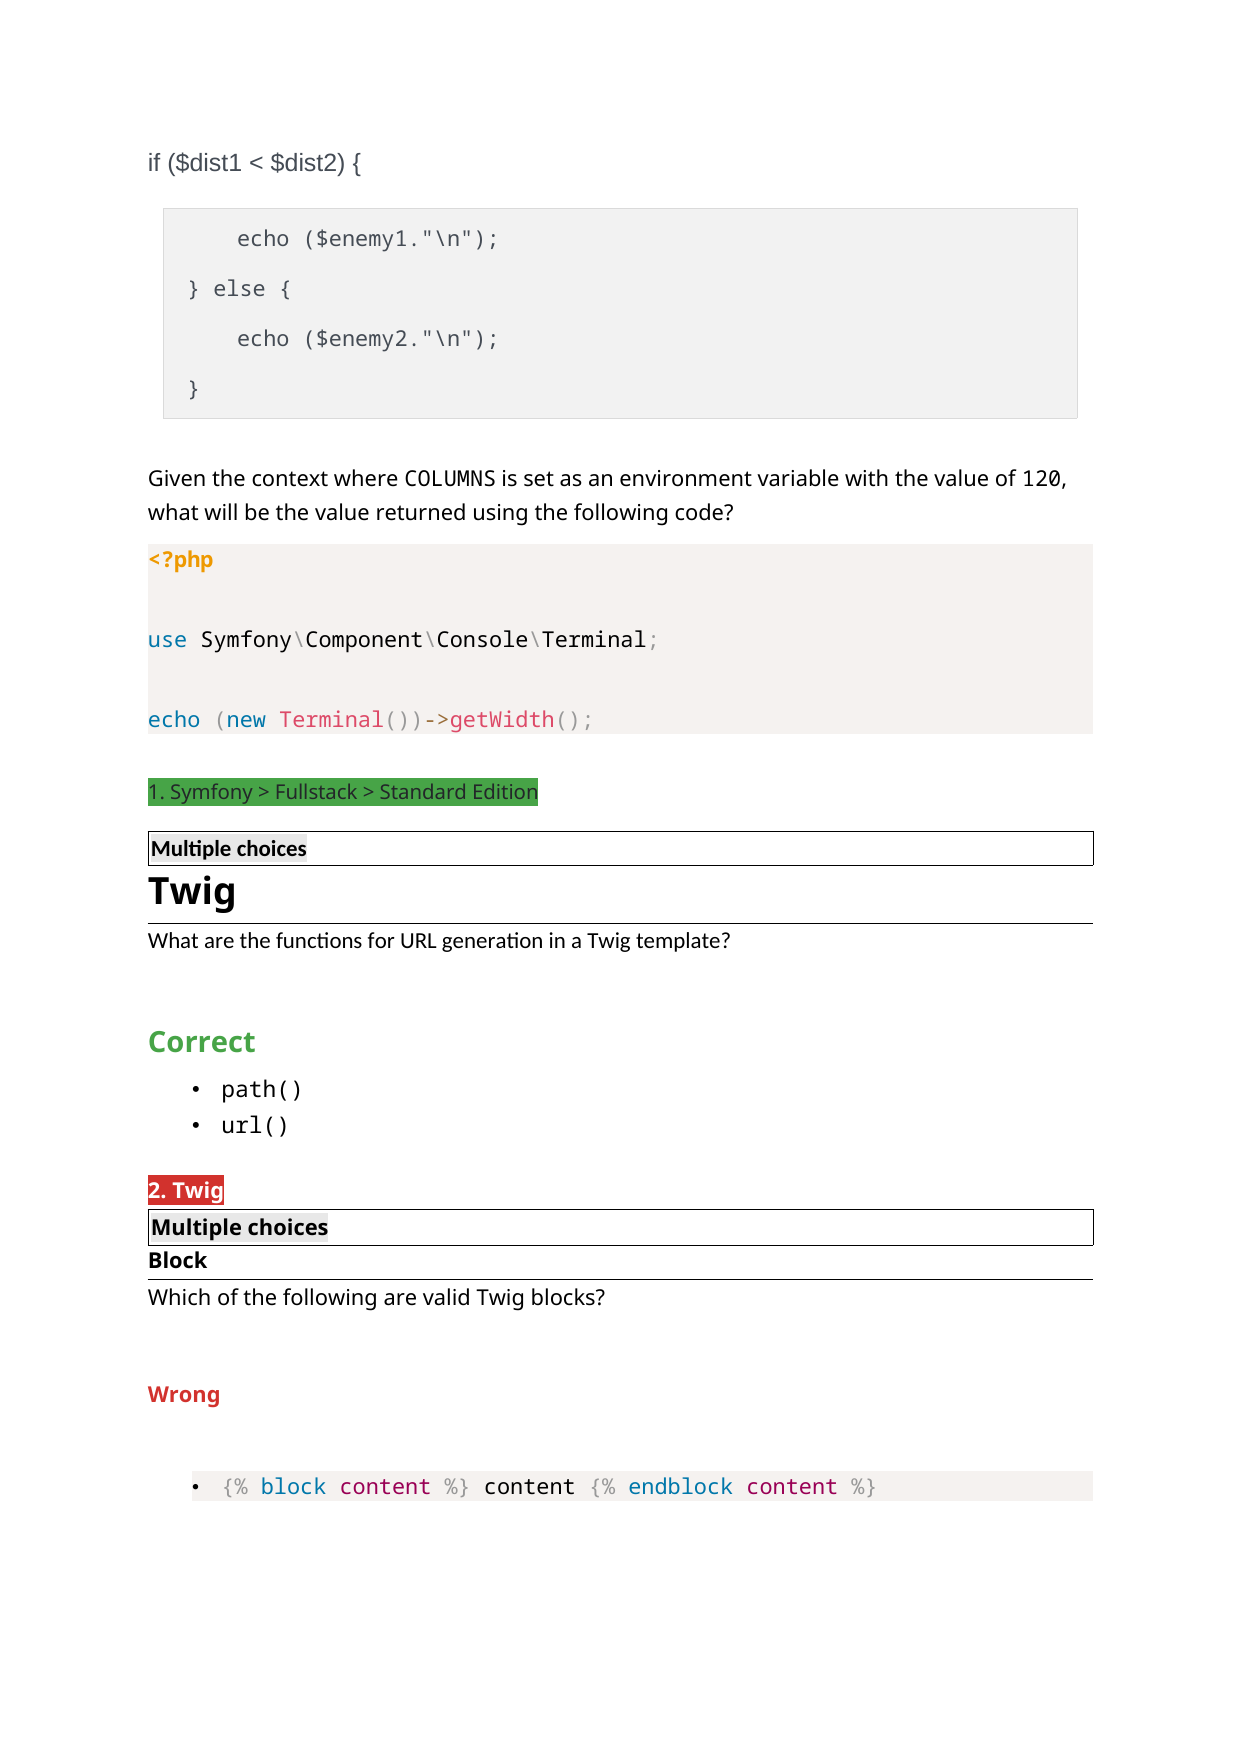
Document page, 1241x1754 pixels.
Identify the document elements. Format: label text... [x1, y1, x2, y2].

text use Symfony\Component\Console\Terminal; [148, 624, 1093, 653]
text Multiple choices [149, 832, 1093, 865]
list {% block content %} content {% endblock content %} [192, 1471, 1093, 1501]
subtitle Wrong [148, 1379, 1093, 1409]
text Given the context where COLUMNS is set as an environment variable with the value of 120, what will be the value returned using the following code? [148, 430, 1093, 527]
text What are the functions for URL generation in a Twig template? [148, 924, 1093, 954]
text Which of the following are valid Twig blocks? [148, 1280, 1093, 1312]
subtitle Block [148, 1246, 1093, 1275]
list url() [192, 1109, 1093, 1140]
text } [164, 357, 1077, 418]
list path() [192, 1073, 1093, 1104]
text } else { [164, 257, 1077, 303]
subtitle if ($dist1 < $dist2) { [148, 148, 1093, 176]
text echo ($enemy1."\n"); [164, 209, 1077, 253]
text 2. Twig [148, 1175, 1093, 1205]
text Multiple choices [149, 1210, 1093, 1245]
text <?php [148, 544, 1093, 573]
subtitle Correct [148, 1021, 1093, 1061]
text echo ($enemy2."\n"); [164, 307, 1077, 353]
subtitle Twig [148, 866, 1093, 916]
text echo (new Terminal())->getWidth(); [148, 704, 1093, 734]
text 1. Symfony > Fullstack > Standard Edition [148, 778, 1093, 806]
